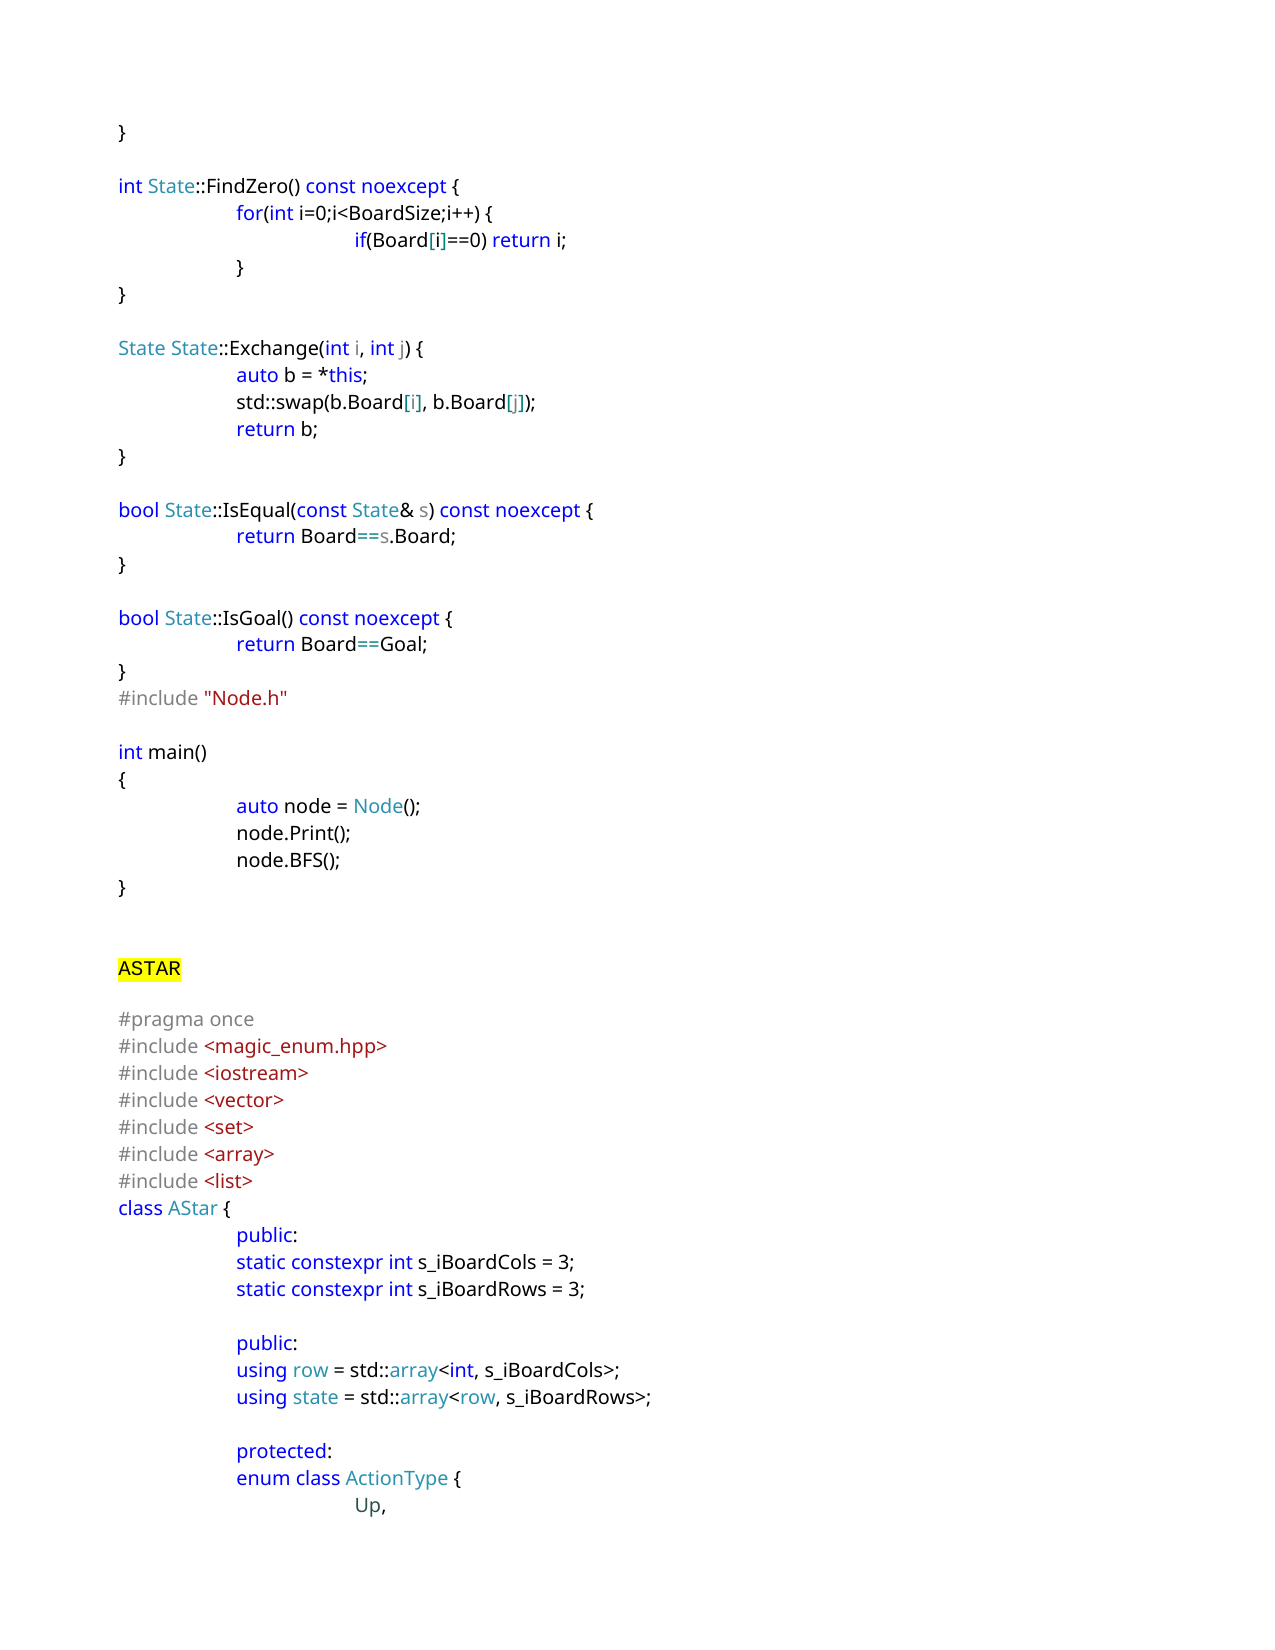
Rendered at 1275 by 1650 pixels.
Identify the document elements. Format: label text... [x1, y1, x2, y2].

text static constexpr int s_iBoardRows = 3; [118, 1275, 1157, 1302]
text int main() [118, 739, 1157, 766]
text #include <iostream> [118, 1059, 1157, 1086]
text } [118, 550, 1157, 577]
text #include <magic_enum.hpp> [118, 1032, 1157, 1059]
text node.Print(); [118, 819, 1157, 847]
text for(int i=0;i<BoardSize;i++) { [118, 199, 1157, 226]
text #include <list> [118, 1167, 1157, 1194]
text class AStar { [118, 1194, 1157, 1221]
text return Board==Goal; [118, 631, 1157, 658]
text return b; [118, 415, 1157, 442]
text #include <array> [118, 1140, 1157, 1167]
text } [118, 280, 1157, 307]
text } [118, 253, 1157, 280]
text State State::Exchange(int i, int j) { [118, 334, 1157, 361]
text Up, [118, 1491, 1157, 1518]
text } [118, 442, 1157, 469]
text #include "Node.h" [118, 685, 1157, 712]
text static constexpr int s_iBoardCols = 3; [118, 1248, 1157, 1275]
text } [118, 118, 1157, 145]
text } [118, 658, 1157, 685]
text enum class ActionType { [118, 1464, 1157, 1491]
text bool State::IsEqual(const State& s) const noexcept { [118, 496, 1157, 523]
text public: [118, 1329, 1157, 1356]
text public: [118, 1221, 1157, 1248]
text ASTAR [118, 958, 1157, 982]
text if(Board[i]==0) return i; [118, 226, 1157, 253]
text node.BFS(); [118, 847, 1157, 873]
text { [118, 766, 1157, 793]
text auto node = Node(); [118, 793, 1157, 819]
text auto b = *this; [118, 361, 1157, 388]
text using row = std::array<int, s_iBoardCols>; [118, 1356, 1157, 1383]
text std::swap(b.Board[i], b.Board[j]); [118, 388, 1157, 415]
text int State::FindZero() const noexcept { [118, 172, 1157, 199]
text return Board==s.Board; [118, 523, 1157, 550]
text bool State::IsGoal() const noexcept { [118, 604, 1157, 631]
text #include <set> [118, 1113, 1157, 1140]
text #include <vector> [118, 1086, 1157, 1113]
text #pragma once [118, 1005, 1157, 1032]
text } [118, 873, 1157, 901]
text protected: [118, 1437, 1157, 1464]
text using state = std::array<row, s_iBoardRows>; [118, 1383, 1157, 1410]
